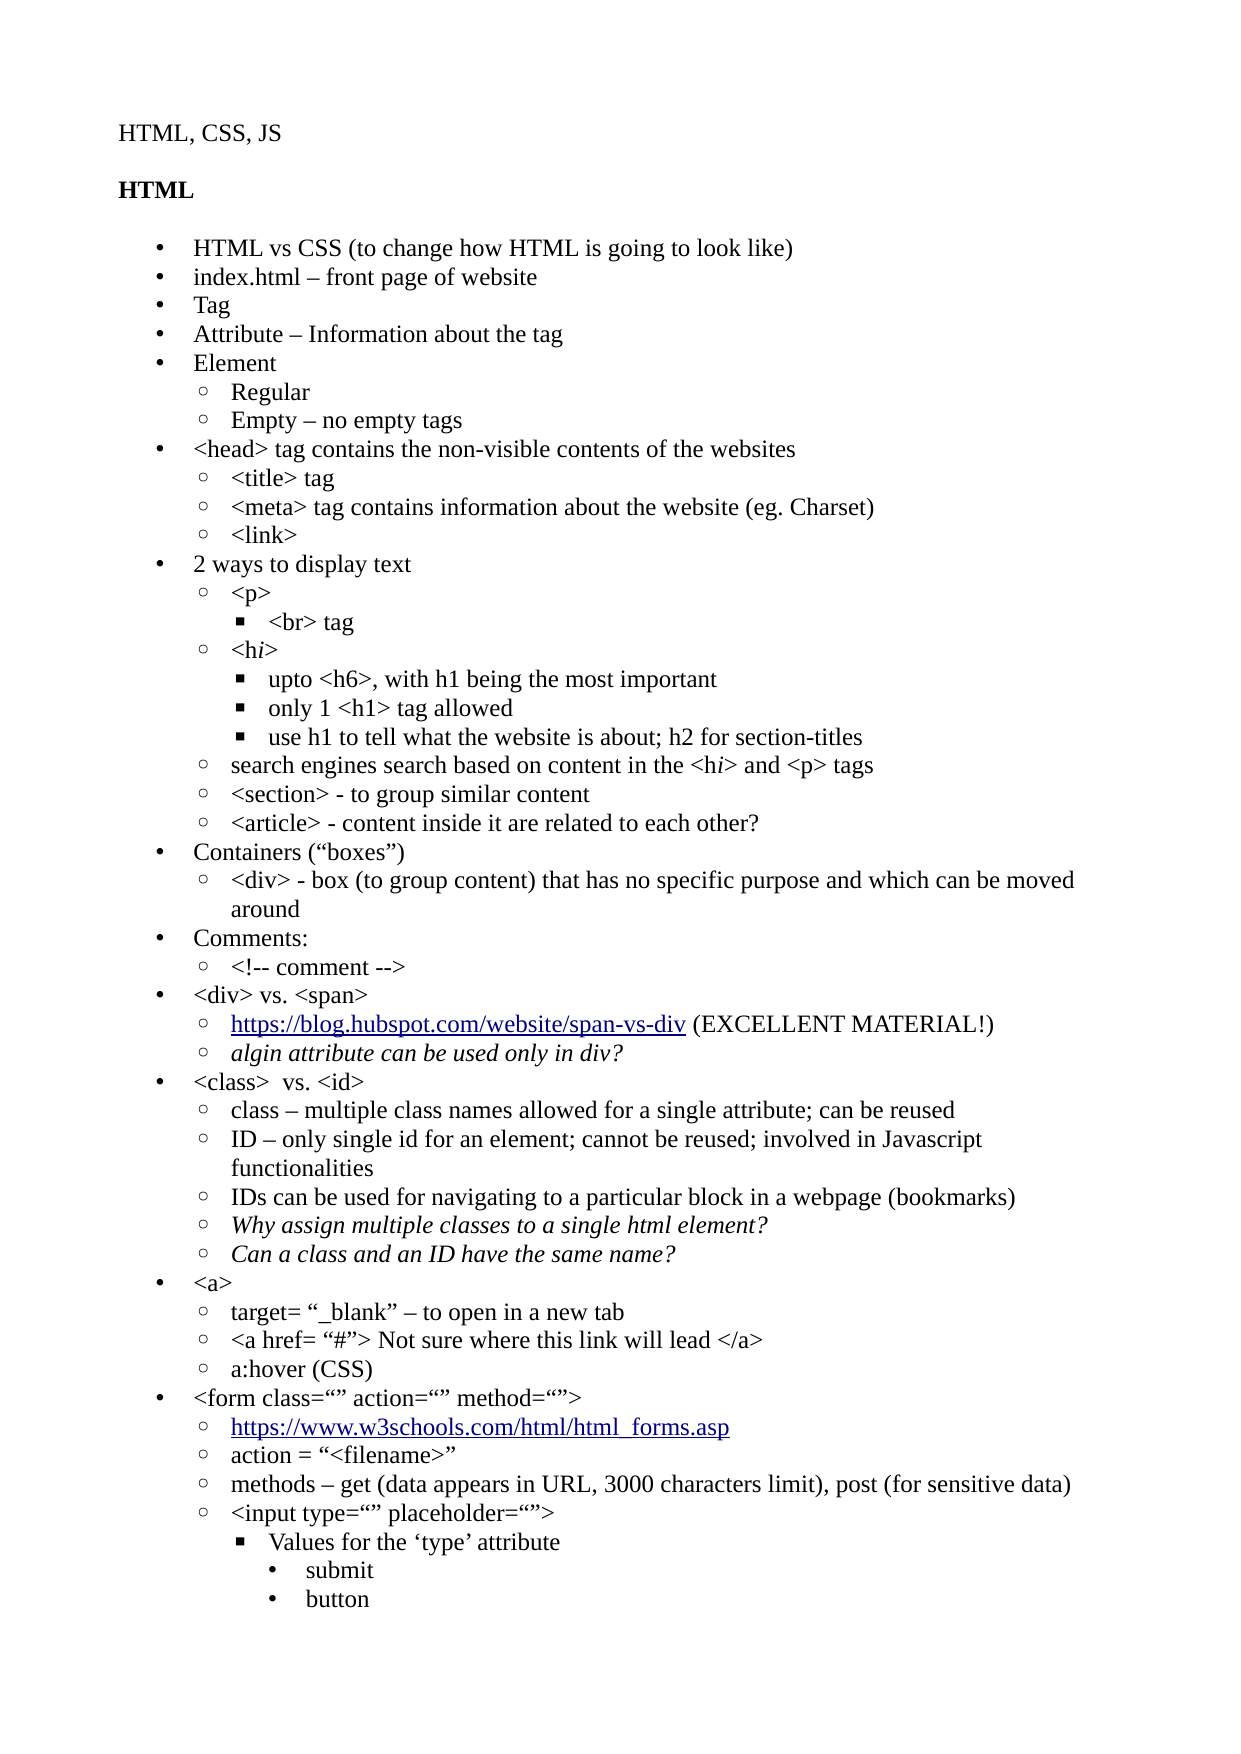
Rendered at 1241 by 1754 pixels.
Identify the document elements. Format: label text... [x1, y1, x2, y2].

list <class> vs. <id> [156, 1067, 1122, 1096]
list Element [156, 348, 1122, 377]
list <a> [156, 1268, 1122, 1297]
list https://blog.hubspot.com/website/span-vs-div (EXCELLENT MATERIAL!) [193, 1009, 1122, 1038]
list <hi> [193, 636, 1122, 664]
list <form class=“” action=“” method=“”> [156, 1383, 1122, 1412]
list target= “_blank” – to open in a new tab [193, 1297, 1122, 1326]
list Tag [156, 291, 1122, 319]
list <section> - to group similar content [193, 779, 1122, 808]
list <div> - box (to group content) that has no specific purpose and which can be moved around [193, 866, 1122, 923]
list upto <h6>, with h1 being the most important [231, 664, 1122, 693]
list methods – get (data appears in URL, 3000 characters limit), post (for sensitive data) [193, 1469, 1122, 1498]
list <div> vs. <span> [156, 981, 1122, 1009]
text HTML, CSS, JS [118, 118, 1122, 147]
list Empty – no empty tags [193, 406, 1122, 434]
list Regular [193, 377, 1122, 406]
list HTML vs CSS (to change how HTML is going to look like) [156, 233, 1122, 262]
list a:hover (CSS) [193, 1354, 1122, 1383]
list https://www.w3schools.com/html/html_forms.asp [193, 1412, 1122, 1441]
list Attribute – Information about the tag [156, 319, 1122, 348]
list 2 ways to display text [156, 549, 1122, 578]
list <article> - content inside it are related to each other? [193, 808, 1122, 837]
list class – multiple class names allowed for a single attribute; can be reused [193, 1096, 1122, 1124]
list <!-- comment --> [193, 952, 1122, 981]
list submit [268, 1556, 1122, 1584]
list Comments: [156, 923, 1122, 952]
list action = “<filename>” [193, 1441, 1122, 1469]
list <link> [193, 521, 1122, 549]
list button [268, 1584, 1122, 1613]
list Containers (“boxes”) [156, 837, 1122, 866]
list <a href= “#”> Not sure where this link will lead </a> [193, 1326, 1122, 1354]
list <head> tag contains the non-visible contents of the websites [156, 434, 1122, 463]
list <input type=“” placeholder=“”> [193, 1498, 1122, 1527]
list Can a class and an ID have the same name? [193, 1239, 1122, 1268]
list <meta> tag contains information about the website (eg. Charset) [193, 492, 1122, 521]
list only 1 <h1> tag allowed [231, 693, 1122, 722]
list <p> [193, 578, 1122, 607]
list ID – only single id for an element; cannot be reused; involved in Javascript functionalities [193, 1124, 1122, 1182]
list Why assign multiple classes to a single html element? [193, 1211, 1122, 1239]
list algin attribute can be used only in div? [193, 1038, 1122, 1067]
list <br> tag [231, 607, 1122, 636]
text HTML [118, 176, 1122, 204]
list search engines search based on content in the <hi> and <p> tags [193, 751, 1122, 779]
list IDs can be used for navigating to a particular block in a webpage (bookmarks) [193, 1182, 1122, 1211]
list Values for the ‘type’ attribute [231, 1527, 1122, 1556]
list use h1 to tell what the website is about; h2 for section-titles [231, 722, 1122, 751]
list index.html – front page of website [156, 262, 1122, 291]
list <title> tag [193, 463, 1122, 492]
